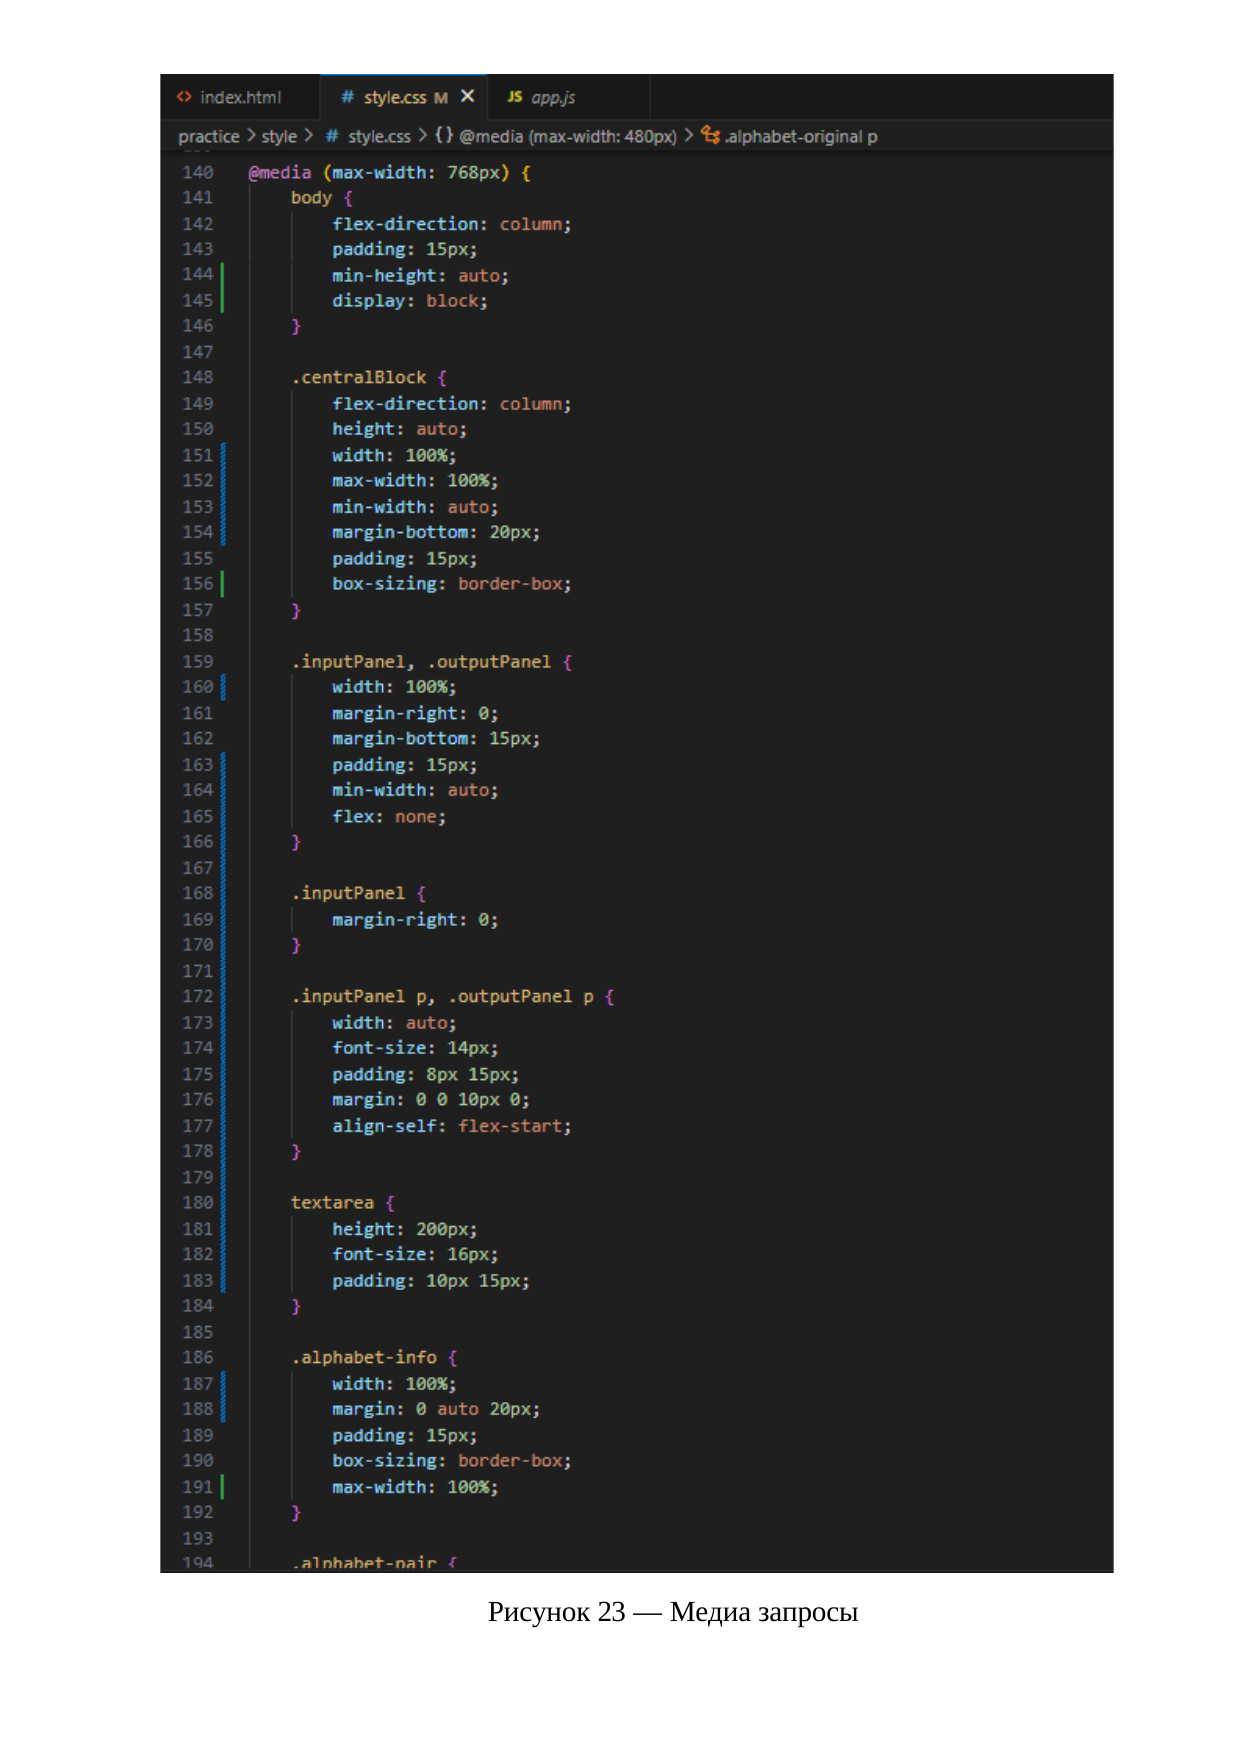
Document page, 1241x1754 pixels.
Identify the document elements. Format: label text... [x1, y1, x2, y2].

picture [160, 74, 1114, 1573]
text Рисунок 23 — Медиа запросы [133, 130, 1154, 1627]
